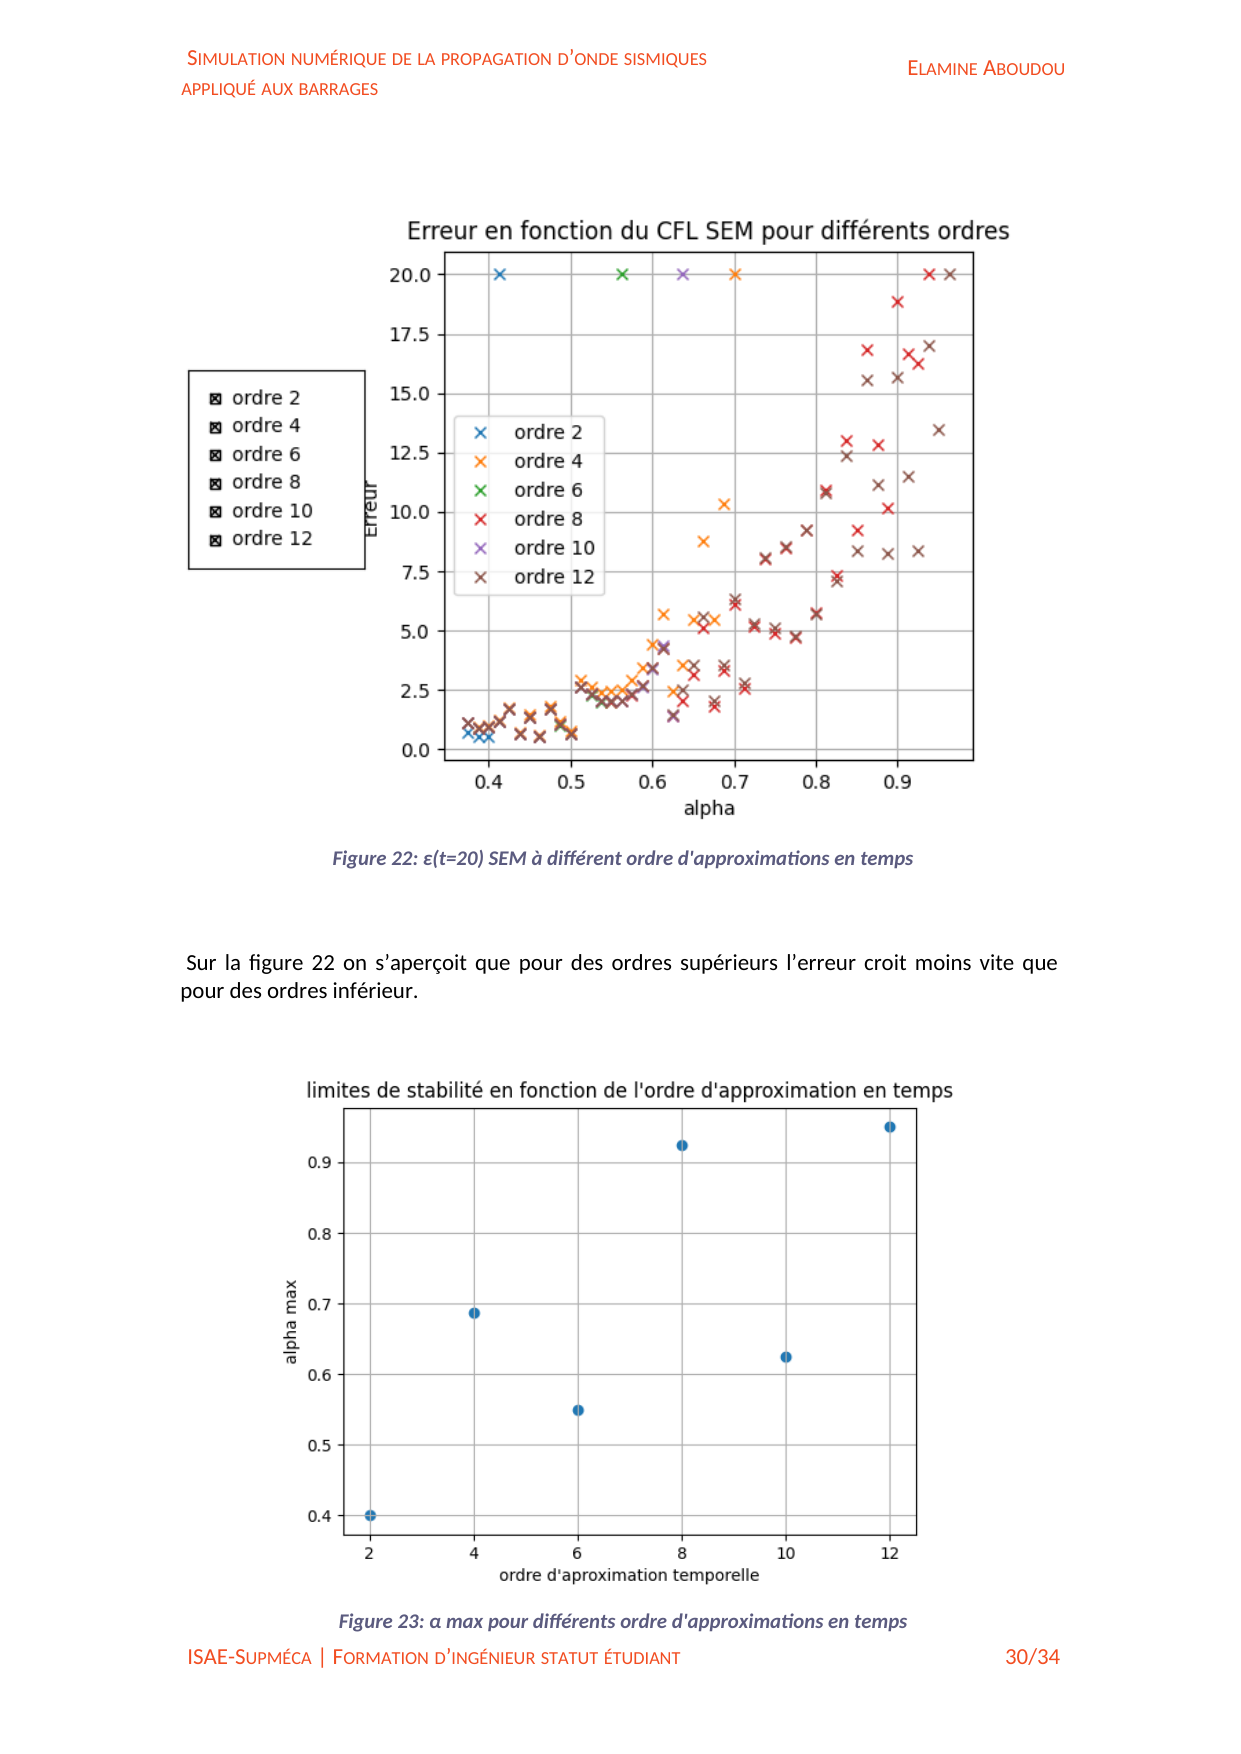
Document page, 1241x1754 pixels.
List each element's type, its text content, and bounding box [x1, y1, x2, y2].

text Figure 23: α max pour différents ordre d'approximations en temps [251, 1596, 989, 1633]
picture [180, 172, 1060, 833]
text Figure 22: ε(t=20) SEM à différent ordre d'approximations en temps [180, 833, 1060, 870]
text Sur la figure 22 on s’aperçoit que pour des ordres supérieurs l’erreur croit moins vite que pour des ordres inférieur. [180, 948, 1060, 1004]
picture [251, 1042, 989, 1596]
